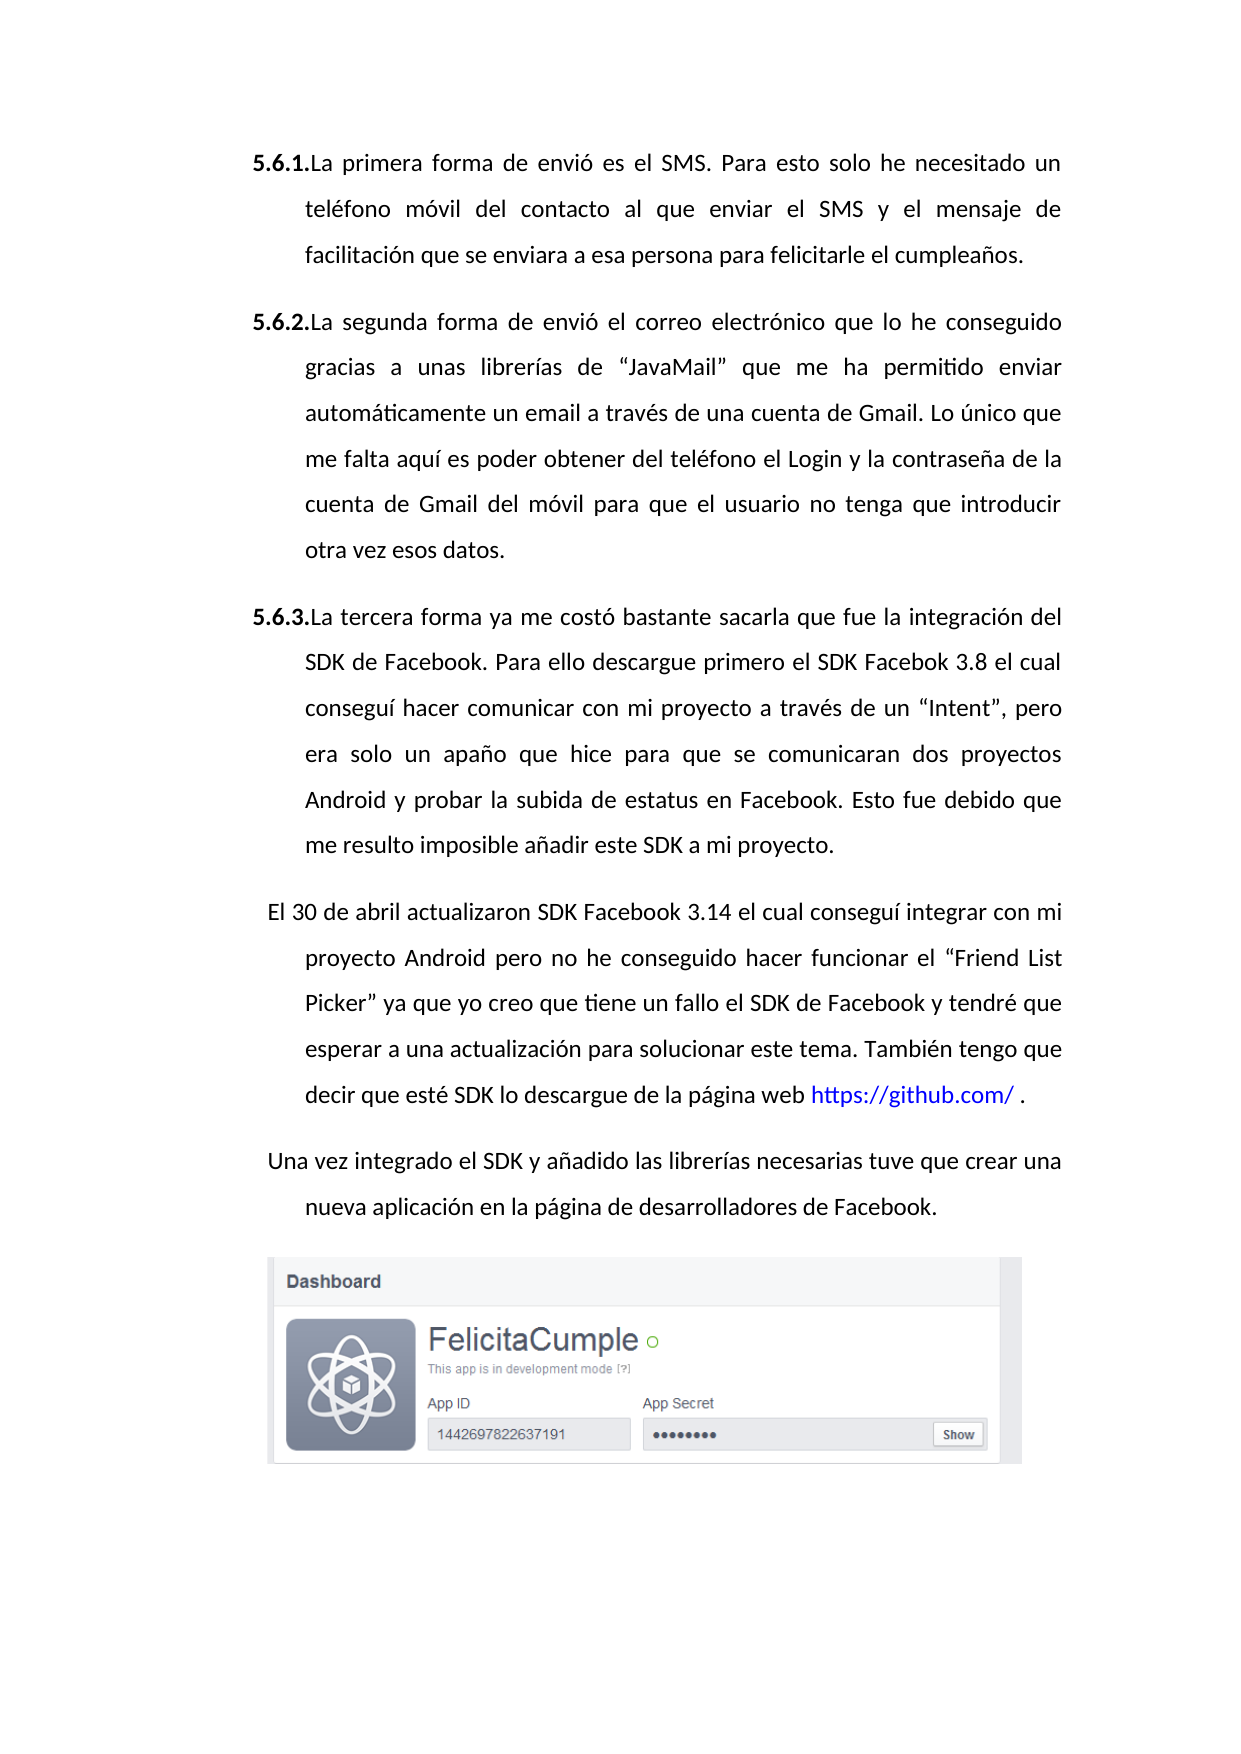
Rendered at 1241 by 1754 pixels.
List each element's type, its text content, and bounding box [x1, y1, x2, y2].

text El 30 de abril actualizaron SDK Facebook 3.14 el cual conseguí integrar con mi proyecto Android pero no he conseguido hacer funcionar el “Friend List Picker” ya que yo creo que tiene un fallo el SDK de Facebook y tendré que esperar a una actualización para solucionar este tema. También tengo que decir que esté SDK lo descargue de la página web https://github.com/ . [267, 896, 1063, 1109]
list La primera forma de envió es el SMS. Para esto solo he necesitado un teléfono móvil del contacto al que enviar el SMS y el mensaje de facilitación que se enviara a esa persona para felicitarle el cumpleaños. [252, 148, 1063, 269]
list La tercera forma ya me costó bastante sacarla que fue la integración del SDK de Facebook. Para ello descargue primero el SDK Facebok 3.8 el cual conseguí hacer comunicar con mi proyecto a través de un “Intent”, pero era solo un apaño que hice para que se comunicaran dos proyectos Android y probar la subida de estatus en Facebook. Esto fue debido que me resulto imposible añadir este SDK a mi proyecto. [252, 601, 1063, 860]
text Una vez integrado el SDK y añadido las librerías necesarias tuve que crear una nueva aplicación en la página de desarrolladores de Facebook. [267, 1146, 1063, 1222]
list La segunda forma de envió el correo electrónico que lo he conseguido gracias a unas librerías de “JavaMail” que me ha permitido enviar automáticamente un email a través de una cuenta de Gmail. Lo único que me falta aquí es poder obtener del teléfono el Login y la contraseña de la cuenta de Gmail del móvil para que el usuario no tenga que introducir otra vez esos datos. [252, 306, 1063, 565]
